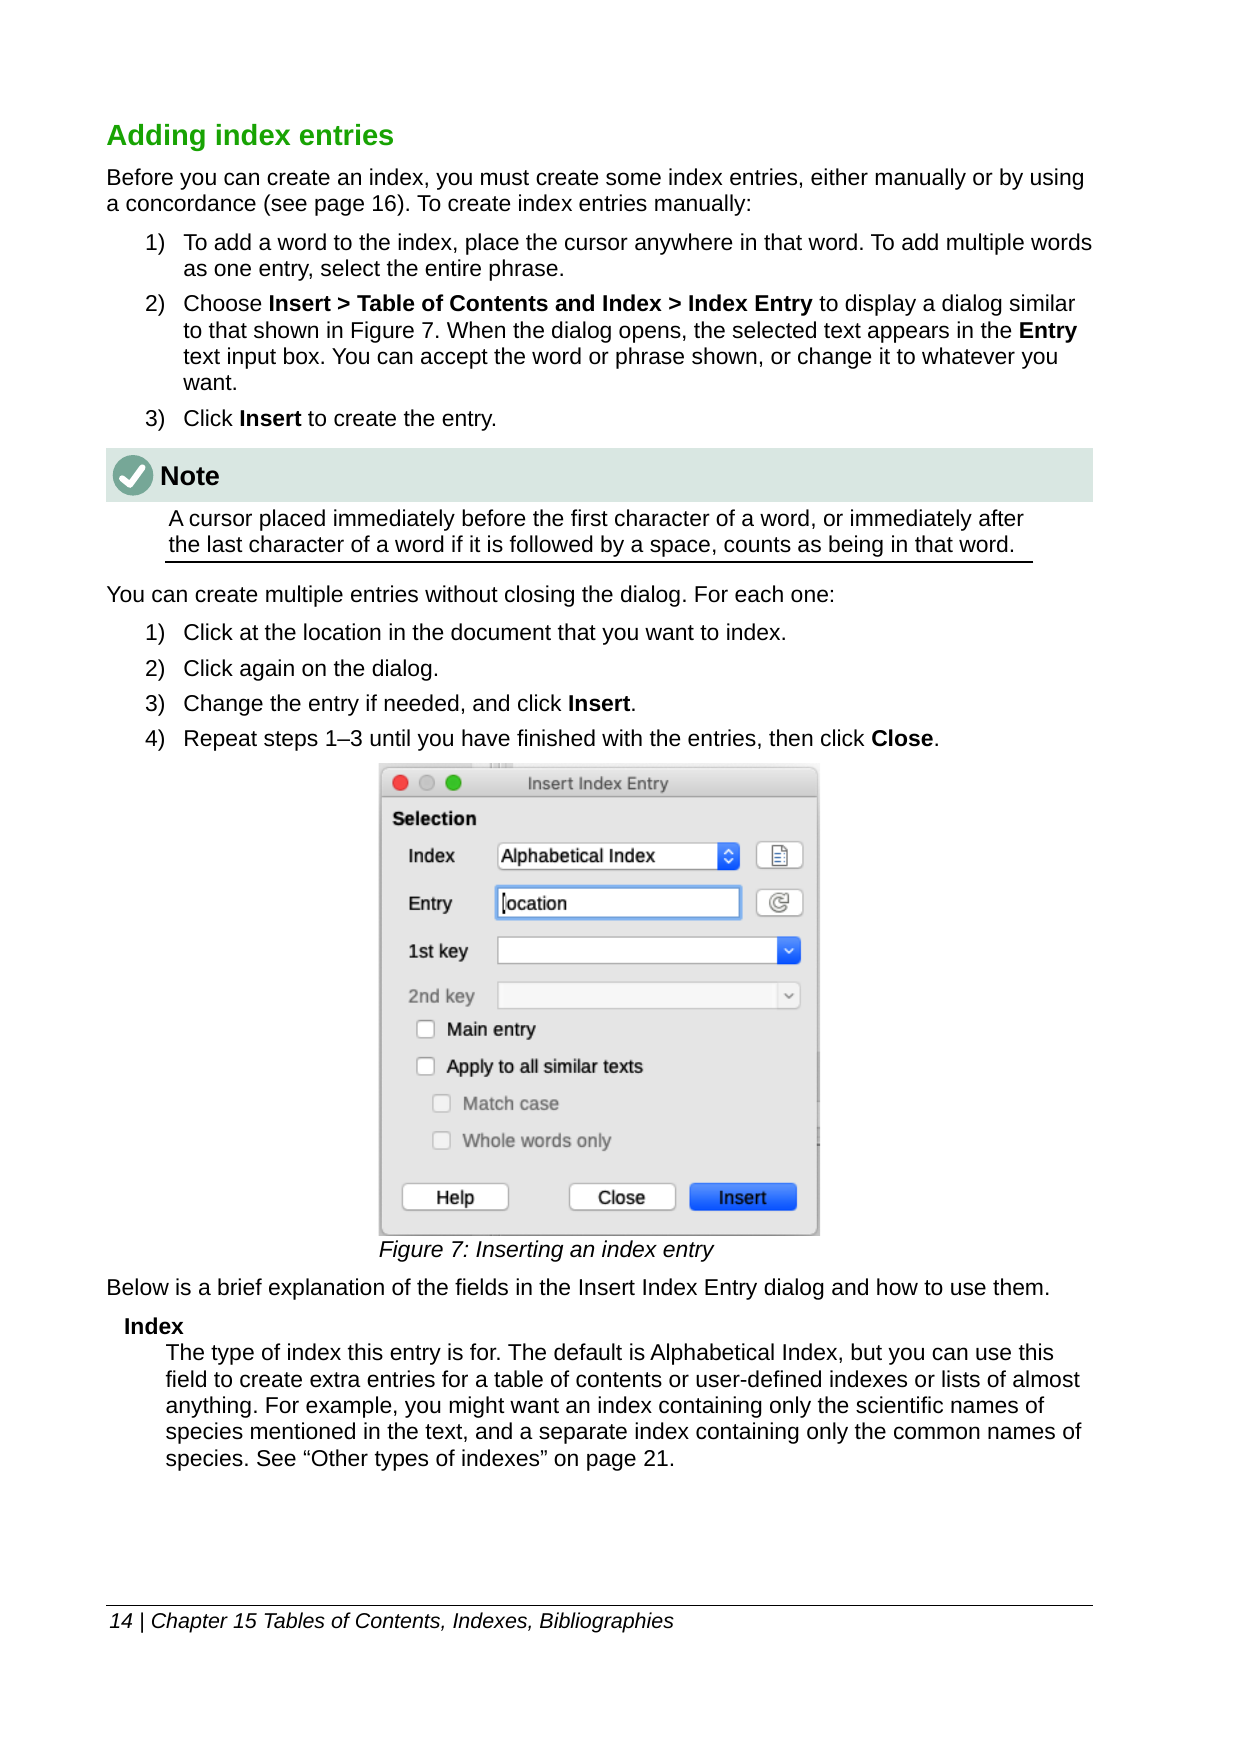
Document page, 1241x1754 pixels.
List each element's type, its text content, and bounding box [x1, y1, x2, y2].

list Click at the location in the document that you want to index. [165, 619, 1093, 646]
text Figure 7: Inserting an index entry [378, 1236, 820, 1262]
picture [378, 763, 821, 1236]
text Index [124, 1313, 1093, 1339]
list You can create multiple entries without closing the dialog. For each one: [106, 581, 1093, 607]
list Change the entry if needed, and click Insert. [165, 690, 1093, 716]
list Before you can create an index, you must create some index entries, either manually or by using a concordance (see page 16). To create index entries manually: [106, 163, 1093, 216]
text A cursor placed immediately before the first character of a word, or immediately after the last character of a word if it is followed by a space, counts as being in that word. [165, 502, 1033, 561]
list Choose Insert > Table of Contents and Index > Index Entry to display a dialog similar to that shown in Figure 7. When the dialog opens, the selected text appears in the Entry text input box. You can accept the word or phrase shown, or change it to whatever you want. [165, 290, 1093, 396]
list Repeat steps 1–3 until you have finished with the entries, then click Close. [165, 725, 1093, 751]
subtitle Adding index entries [106, 118, 1093, 152]
list To add a word to the index, place the cursor anywhere in that word. To add multiple words as one entry, select the entire phrase. [165, 229, 1093, 281]
text Below is a brief explanation of the fields in the Insert Index Entry dialog and how to use them. [106, 1274, 1093, 1300]
list Click again on the dialog. [165, 654, 1093, 681]
list Click Insert to create the entry. [165, 404, 1093, 431]
text The type of index this entry is for. The default is Alphabetical Index, but you can use this field to create extra entries for a table of contents or user-defined indexes or lists of almost anything. For example, you might want an index containing only the scientific names of species mentioned in the text, and a separate index containing only the common names of species. See “Other types of indexes” on page 21. [165, 1339, 1093, 1471]
subtitle Note [106, 448, 1093, 502]
